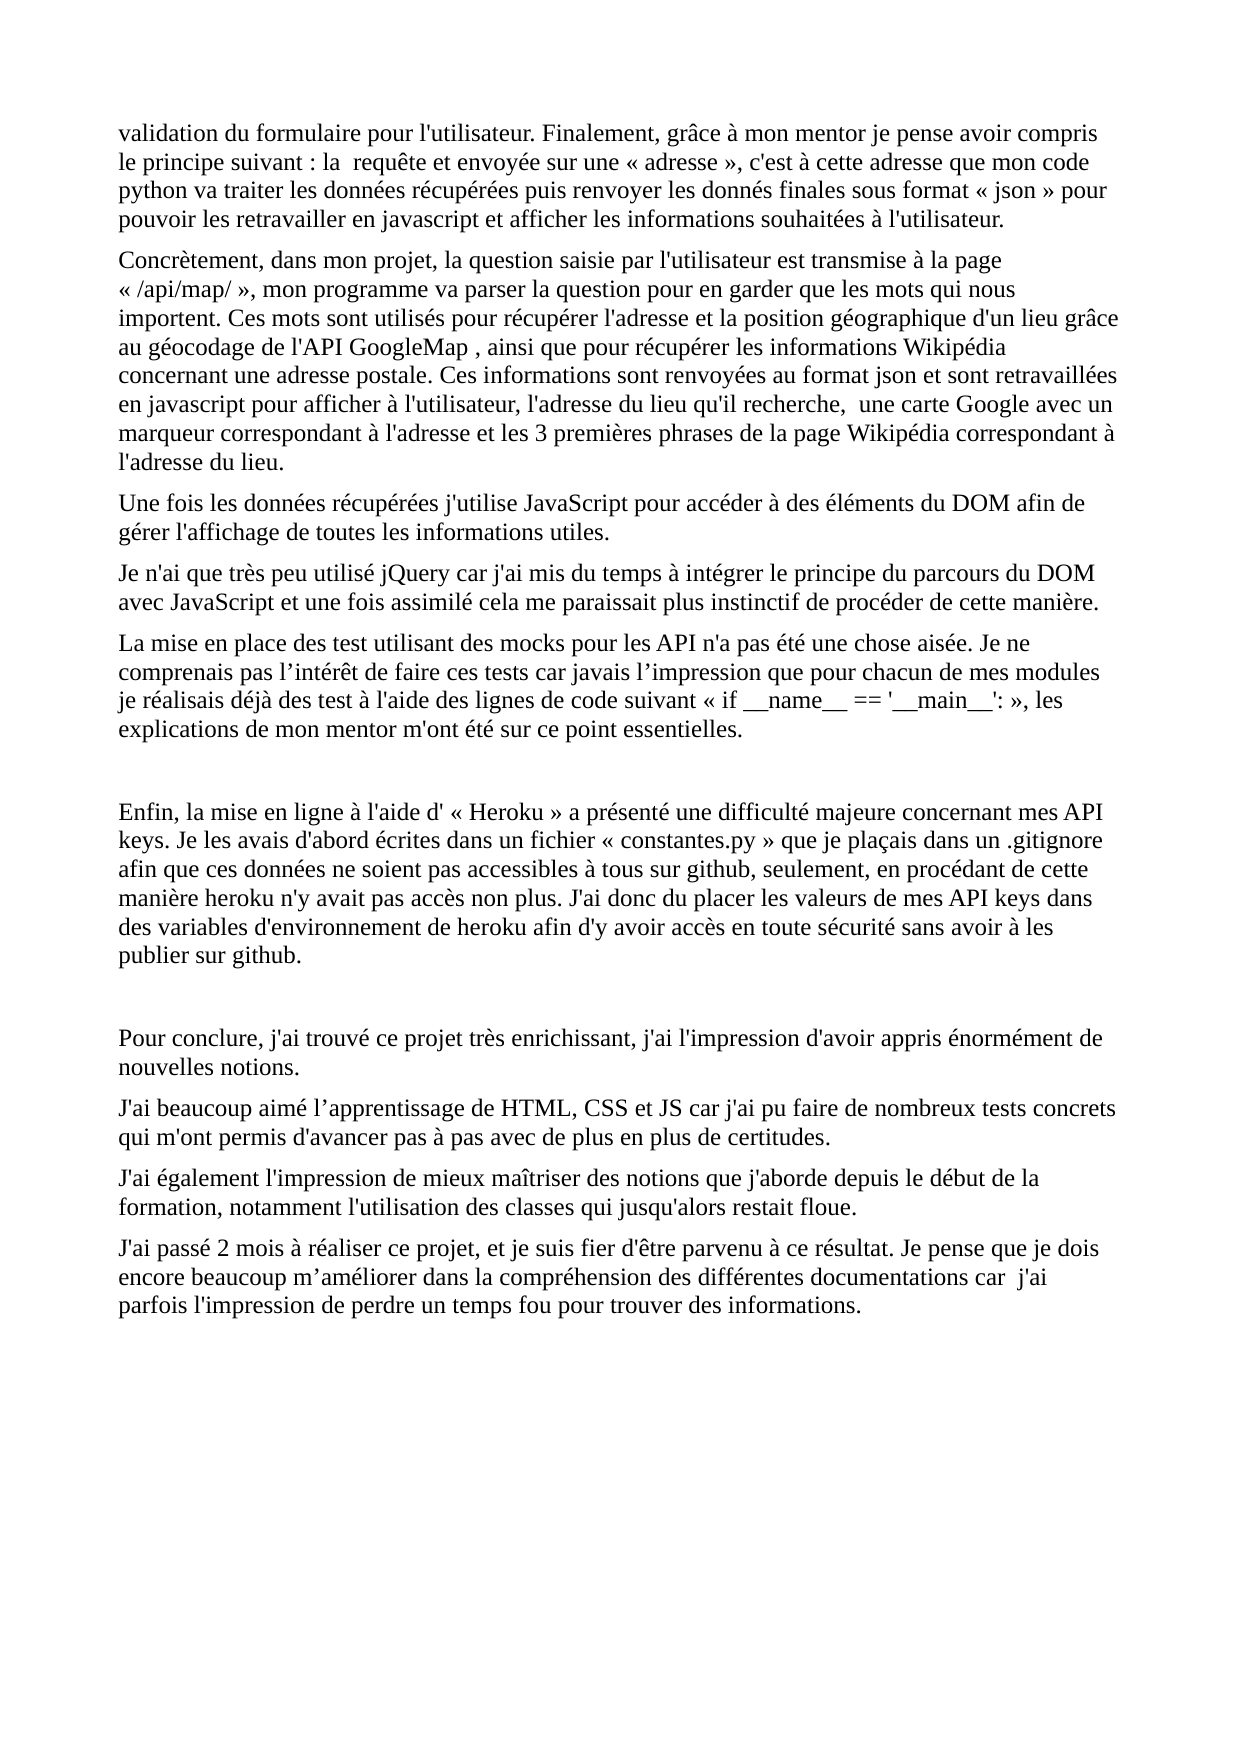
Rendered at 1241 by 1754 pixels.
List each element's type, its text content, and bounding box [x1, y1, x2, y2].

text Concrètement, dans mon projet, la question saisie par l'utilisateur est transmise à la page « /api/map/ », mon programme va parser la question pour en garder que les mots qui nous importent. Ces mots sont utilisés pour récupérer l'adresse et la position géographique d'un lieu grâce au géocodage de l'API GoogleMap , ainsi que pour récupérer les informations Wikipédia concernant une adresse postale. Ces informations sont renvoyées au format json et sont retravaillées en javascript pour afficher à l'utilisateur, l'adresse du lieu qu'il recherche, une carte Google avec un marqueur correspondant à l'adresse et les 3 premières phrases de la page Wikipédia correspondant à l'adresse du lieu. [118, 246, 1122, 476]
text J'ai également l'impression de mieux maîtriser des notions que j'aborde depuis le début de la formation, notamment l'utilisation des classes qui jusqu'alors restait floue. [118, 1163, 1122, 1221]
text Une fois les données récupérées j'utilise JavaScript pour accéder à des éléments du DOM afin de gérer l'affichage de toutes les informations utiles. [118, 488, 1122, 546]
text J'ai beaucoup aimé l’apprentissage de HTML, CSS et JS car j'ai pu faire de nombreux tests concrets qui m'ont permis d'avancer pas à pas avec de plus en plus de certitudes. [118, 1093, 1122, 1151]
text Pour conclure, j'ai trouvé ce projet très enrichissant, j'ai l'impression d'avoir appris énormément de nouvelles notions. [118, 1023, 1122, 1081]
text validation du formulaire pour l'utilisateur. Finalement, grâce à mon mentor je pense avoir compris le principe suivant : la requête et envoyée sur une « adresse », c'est à cette adresse que mon code python va traiter les données récupérées puis renvoyer les donnés finales sous format « json » pour pouvoir les retravailler en javascript et afficher les informations souhaitées à l'utilisateur. [118, 118, 1122, 233]
text Enfin, la mise en ligne à l'aide d' « Heroku » a présenté une difficulté majeure concernant mes API keys. Je les avais d'abord écrites dans un fichier « constantes.py » que je plaçais dans un .gitignore afin que ces données ne soient pas accessibles à tous sur github, seulement, en procédant de cette manière heroku n'y avait pas accès non plus. J'ai donc du placer les valeurs de mes API keys dans des variables d'environnement de heroku afin d'y avoir accès en toute sécurité sans avoir à les publier sur github. [118, 797, 1122, 969]
text Je n'ai que très peu utilisé jQuery car j'ai mis du temps à intégrer le principe du parcours du DOM avec JavaScript et une fois assimilé cela me paraissait plus instinctif de procéder de cette manière. [118, 558, 1122, 616]
text La mise en place des test utilisant des mocks pour les API n'a pas été une chose aisée. Je ne comprenais pas l’intérêt de faire ces tests car javais l’impression que pour chacun de mes modules je réalisais déjà des test à l'aide des lignes de code suivant « if __name__ == '__main__': », les explications de mon mentor m'ont été sur ce point essentielles. [118, 628, 1122, 743]
text J'ai passé 2 mois à réaliser ce projet, et je suis fier d'être parvenu à ce résultat. Je pense que je dois encore beaucoup m’améliorer dans la compréhension des différentes documentations car j'ai parfois l'impression de perdre un temps fou pour trouver des informations. [118, 1233, 1122, 1319]
